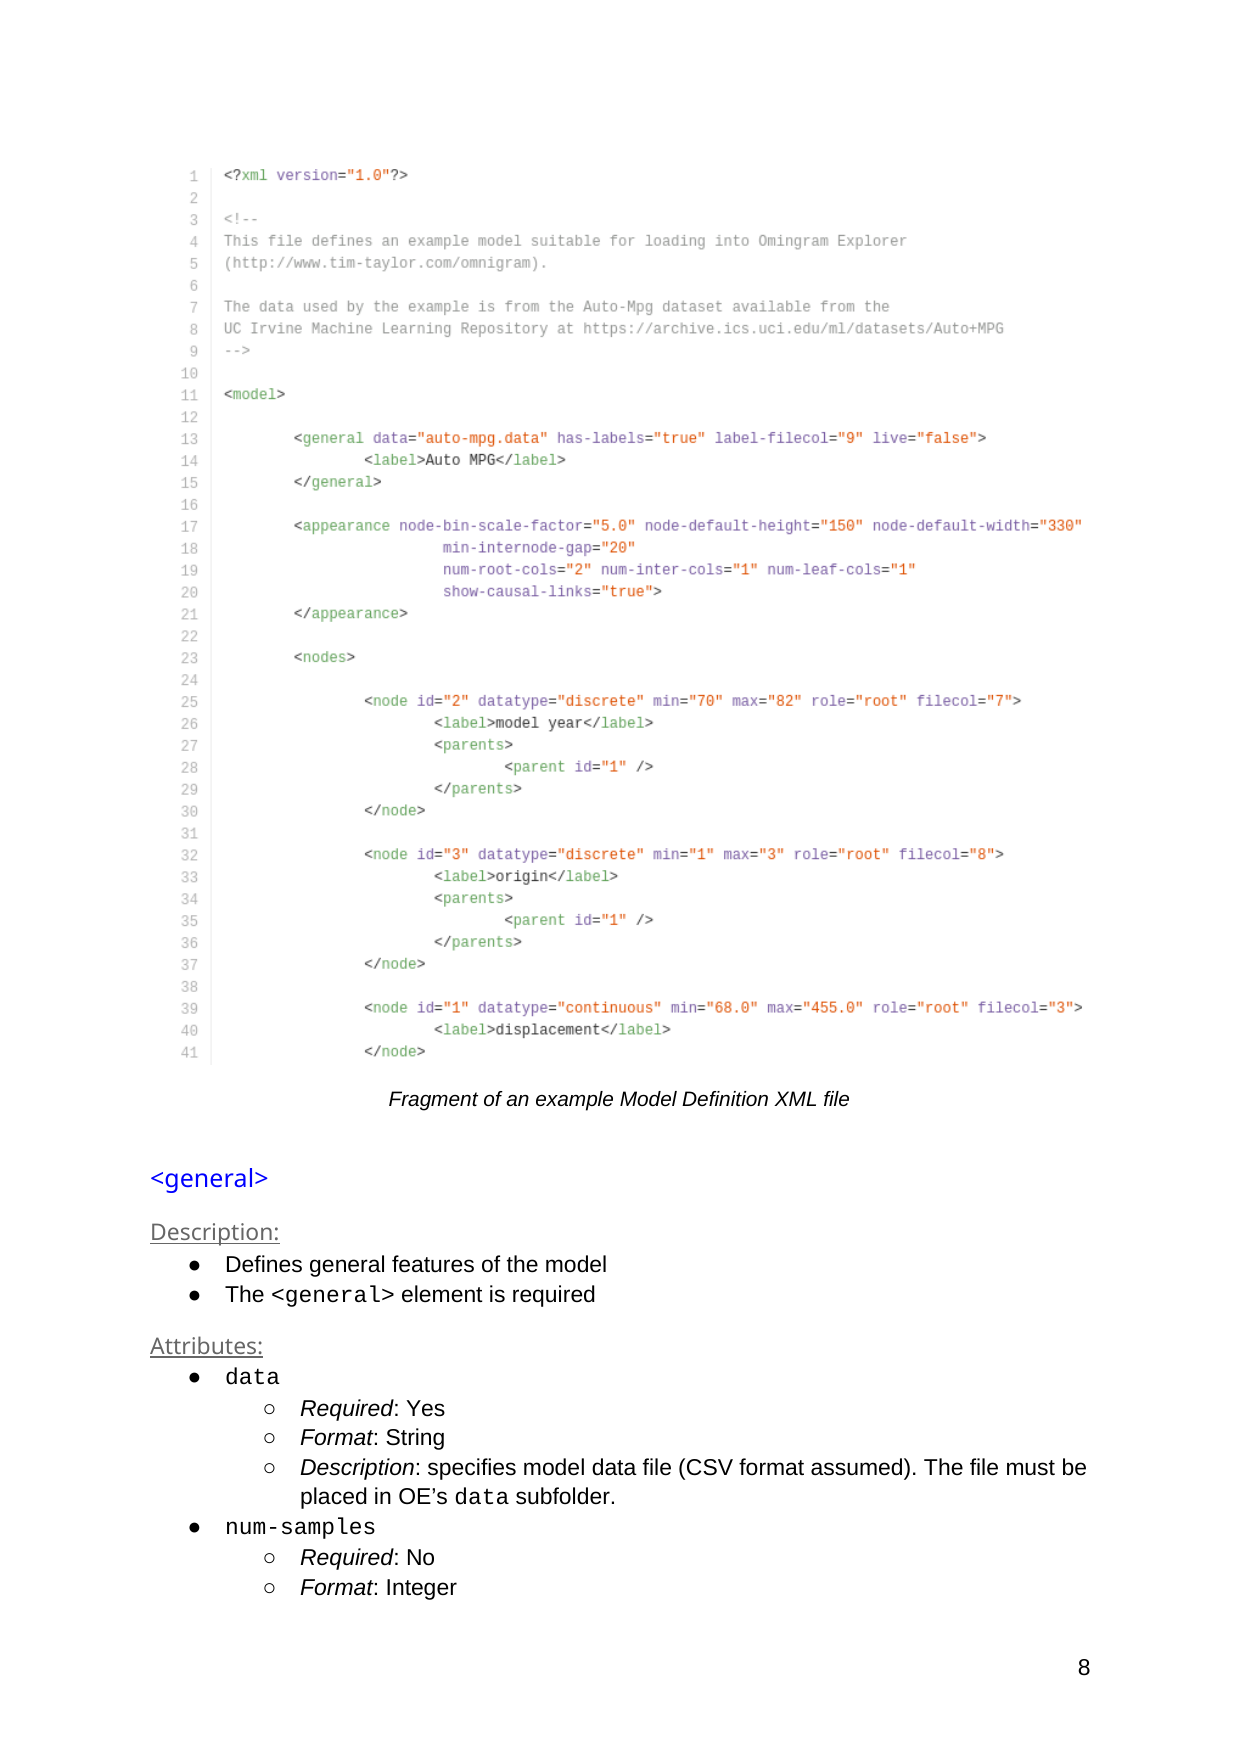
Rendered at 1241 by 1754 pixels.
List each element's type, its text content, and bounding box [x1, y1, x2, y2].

text Fragment of an example Model Definition XML file [150, 1087, 1090, 1110]
list num-samples [187, 1515, 1090, 1541]
list Defines general features of the model [187, 1252, 1090, 1278]
list Format: Integer [262, 1574, 1090, 1600]
list The <general> element is required [187, 1281, 1090, 1309]
picture [168, 168, 1110, 1065]
list Description: specifies model data file (CSV format assumed). The file must be placed in OE’s data subfolder. [262, 1454, 1090, 1511]
subtitle <general> [150, 1160, 1090, 1194]
list Required: No [262, 1545, 1090, 1571]
list Format: String [262, 1425, 1090, 1450]
subtitle Description: [150, 1216, 1090, 1247]
list Required: Yes [262, 1395, 1090, 1421]
list data [187, 1366, 1090, 1392]
subtitle Attributes: [150, 1330, 1090, 1361]
